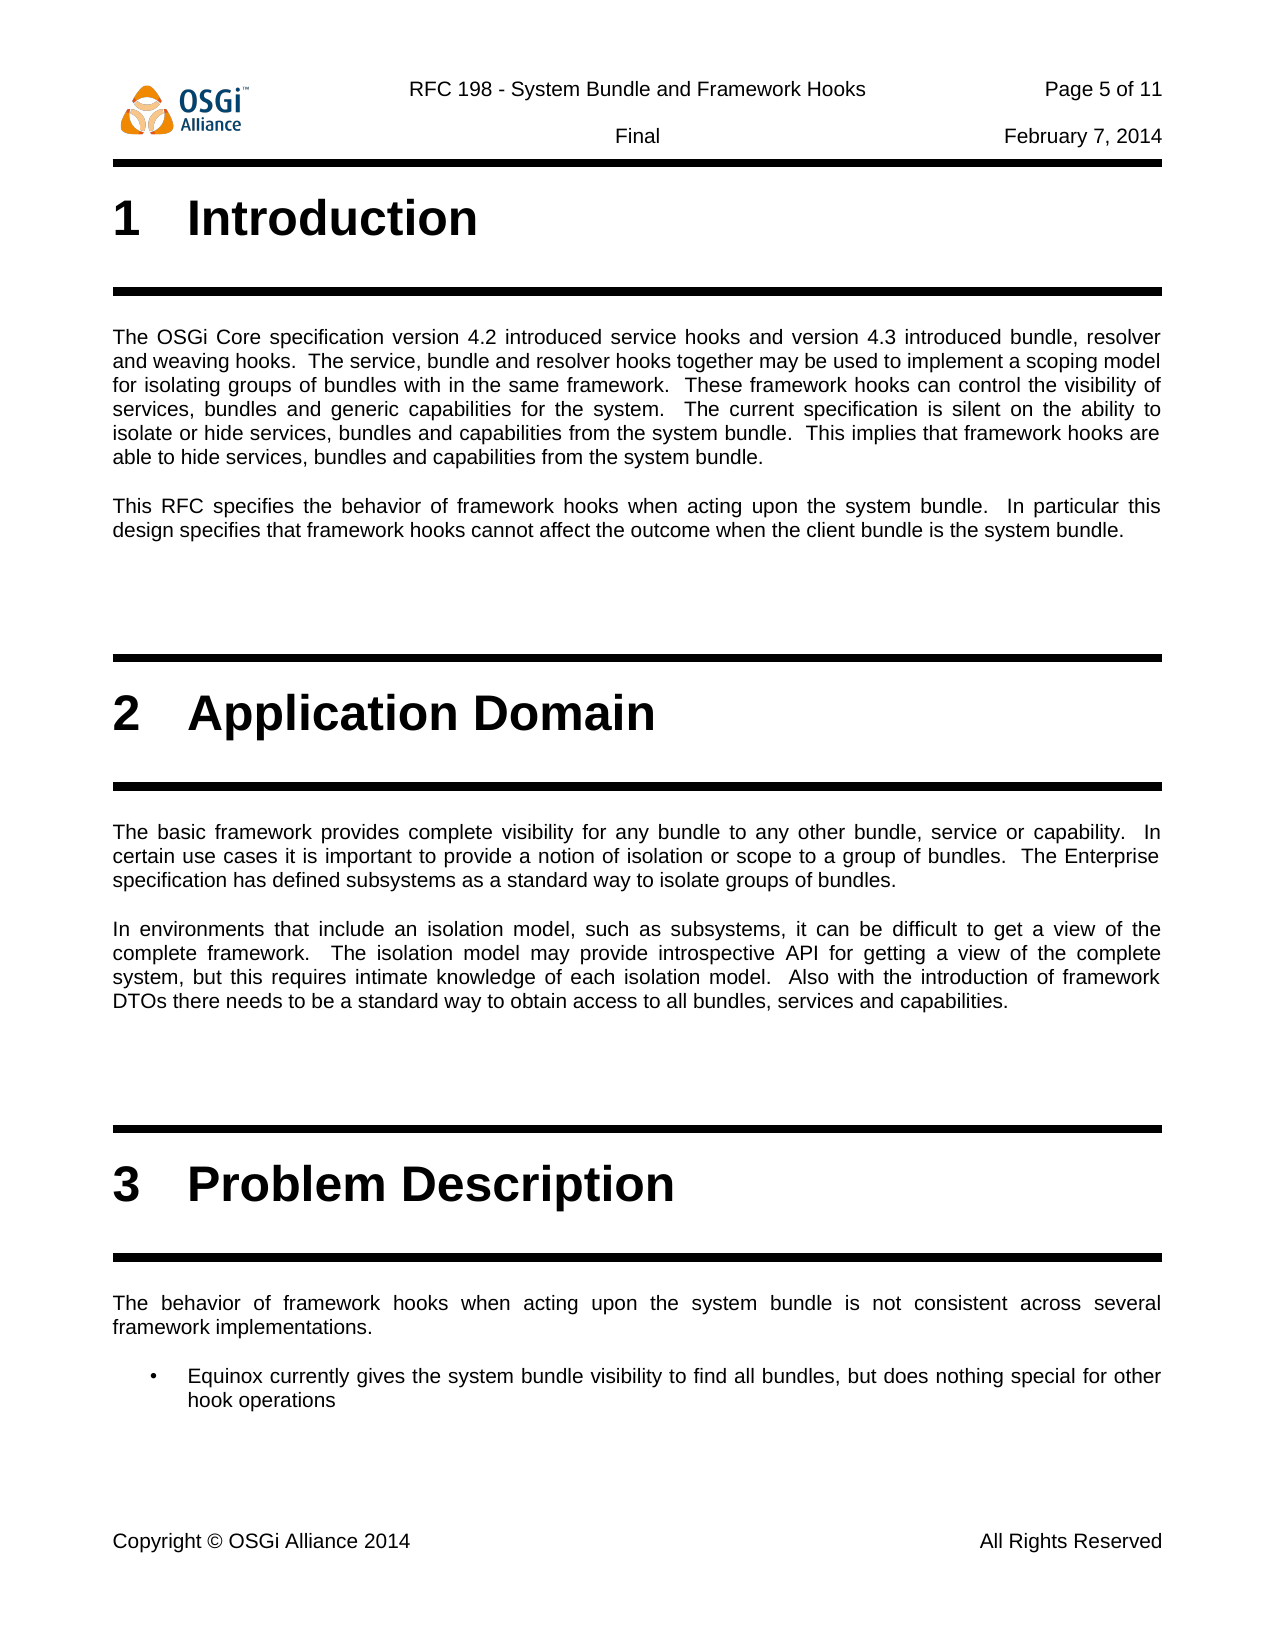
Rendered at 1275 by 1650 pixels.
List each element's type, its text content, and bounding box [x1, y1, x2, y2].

picture [113, 78, 257, 142]
text The basic framework provides complete visibility for any bundle to any other bundle, service or capability. In certain use cases it is important to provide a notion of isolation or scope to a group of bundles. The Enterprise specification has defined subsystems as a standard way to isolate groups of bundles. [112, 820, 1162, 892]
text This RFC specifies the behavior of framework hooks when acting upon the system bundle. In particular this design specifies that framework hooks cannot affect the outcome when the client bundle is the system bundle. [112, 493, 1162, 541]
subtitle Application Domain [112, 655, 1162, 791]
list Equinox currently gives the system bundle visibility to find all bundles, but does nothing special for other hook operations [150, 1364, 1162, 1412]
text In environments that include an isolation model, such as subsystems, it can be difficult to get a view of the complete framework. The isolation model may provide introspective API for getting a view of the complete system, but this requires intimate knowledge of each isolation model. Also with the introduction of framework DTOs there needs to be a standard way to obtain access to all bundles, services and capabilities. [112, 917, 1162, 1012]
text The OSGi Core specification version 4.2 introduced service hooks and version 4.3 introduced bundle, resolver and weaving hooks. The service, bundle and resolver hooks together may be used to implement a scoping model for isolating groups of bundles with in the same framework. These framework hooks can control the visibility of services, bundles and generic capabilities for the system. The current specification is silent on the ability to isolate or hide services, bundles and capabilities from the system bundle. This implies that framework hooks are able to hide services, bundles and capabilities from the system bundle. [112, 325, 1162, 468]
subtitle Introduction [112, 160, 1162, 296]
text The behavior of framework hooks when acting upon the system bundle is not consistent across several framework implementations. [112, 1291, 1162, 1339]
subtitle Problem Description [112, 1126, 1162, 1262]
